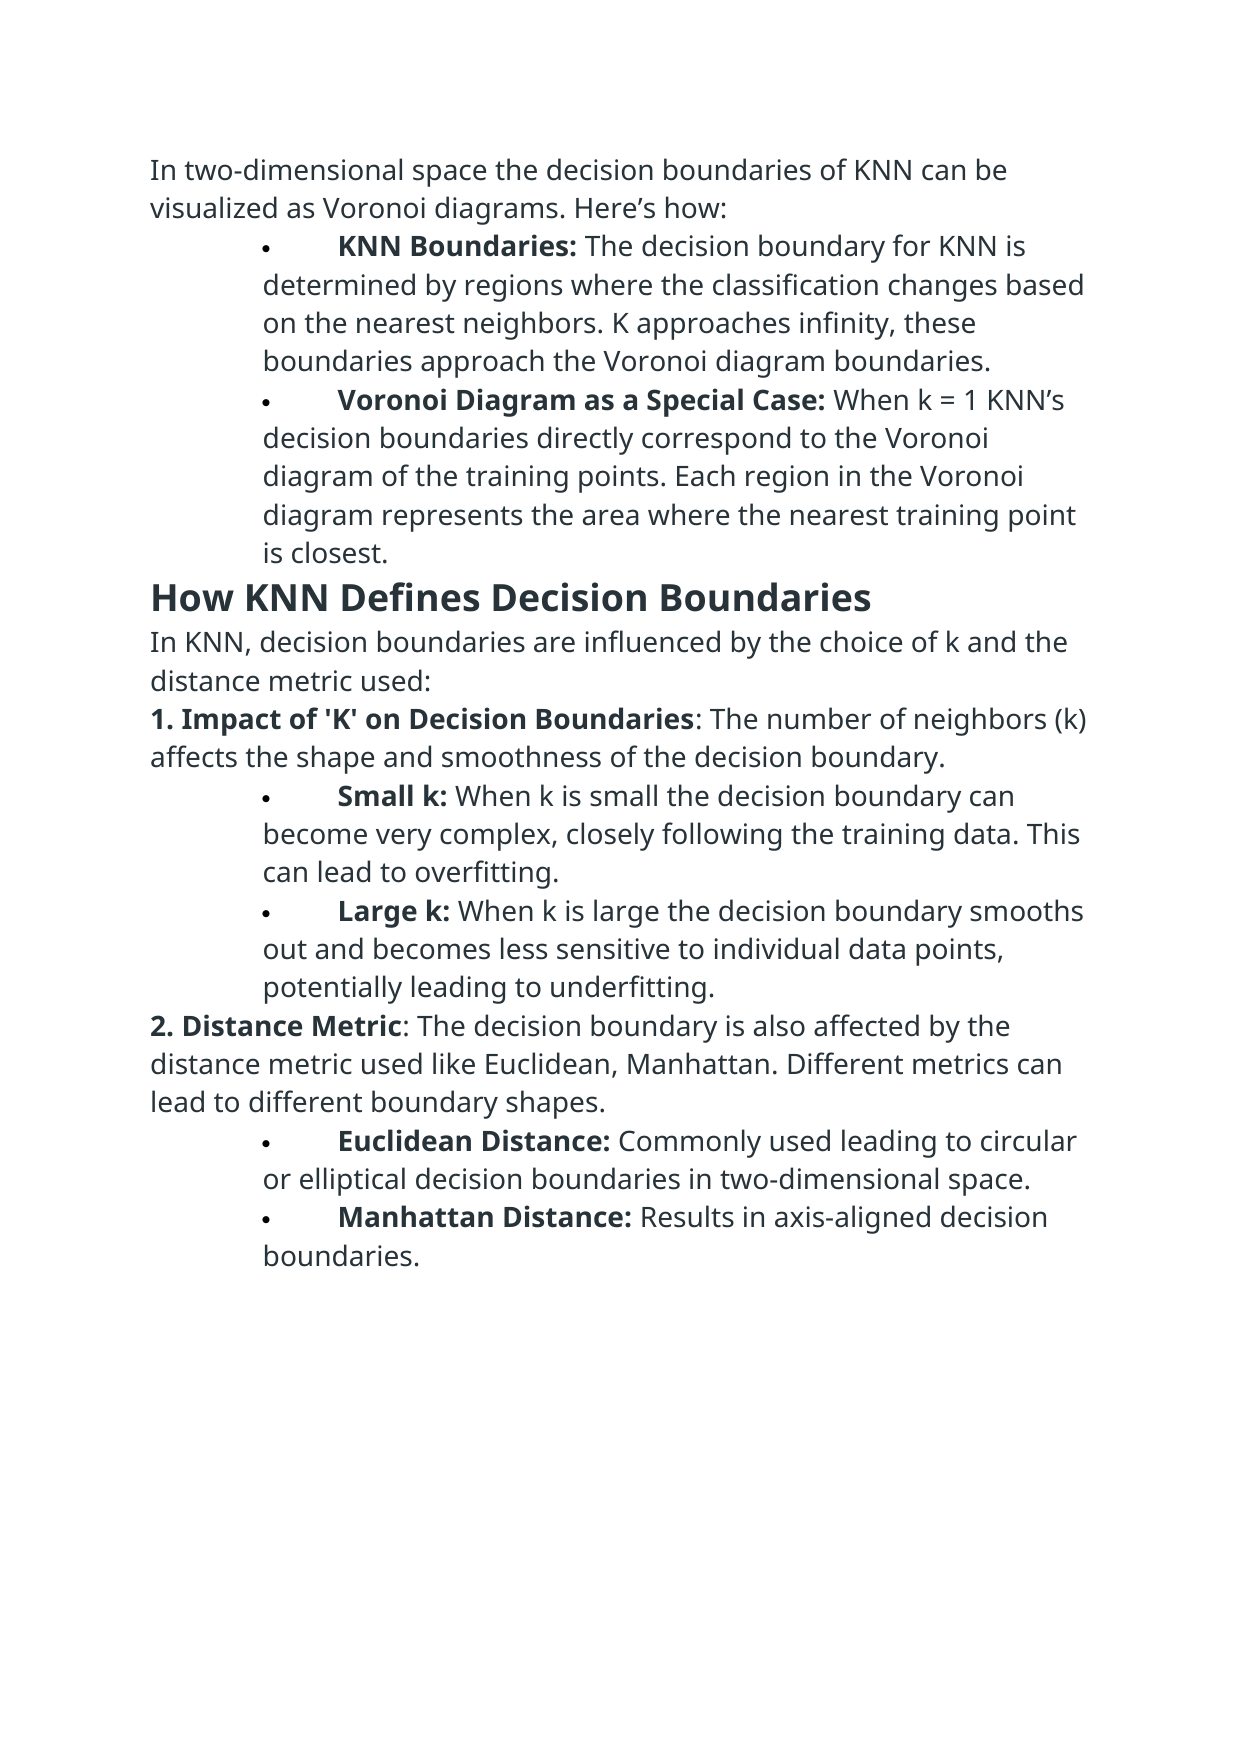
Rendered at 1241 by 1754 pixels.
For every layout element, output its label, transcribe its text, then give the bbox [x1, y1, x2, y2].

text In two-dimensional space the decision boundaries of KNN can be visualized as Voronoi diagrams. Here’s how: [150, 150, 1090, 227]
list KNN Boundaries: The decision boundary for KNN is determined by regions where the classification changes based on the nearest neighbors. K approaches infinity, these boundaries approach the Voronoi diagram boundaries. [262, 227, 1090, 380]
list Small k: When k is small the decision boundary can become very complex, closely following the training data. This can lead to overfitting. [262, 776, 1090, 891]
text 1. Impact of 'K' on Decision Boundaries: The number of neighbors (k) affects the shape and smoothness of the decision boundary. [150, 699, 1090, 776]
subtitle How KNN Defines Decision Boundaries [150, 572, 1090, 623]
list Large k: When k is large the decision boundary smooths out and becomes less sensitive to individual data points, potentially leading to underfitting. [262, 891, 1090, 1006]
list Manhattan Distance: Results in axis-aligned decision boundaries. [262, 1198, 1090, 1274]
text In KNN, decision boundaries are influenced by the choice of k and the distance metric used: [150, 623, 1090, 699]
text 2. Distance Metric: The decision boundary is also affected by the distance metric used like Euclidean, Manhattan. Different metrics can lead to different boundary shapes. [150, 1006, 1090, 1121]
list Voronoi Diagram as a Special Case: When k = 1 KNN’s decision boundaries directly correspond to the Voronoi diagram of the training points. Each region in the Voronoi diagram represents the area where the nearest training point is closest. [262, 380, 1090, 572]
list Euclidean Distance: Commonly used leading to circular or elliptical decision boundaries in two-dimensional space. [262, 1121, 1090, 1198]
